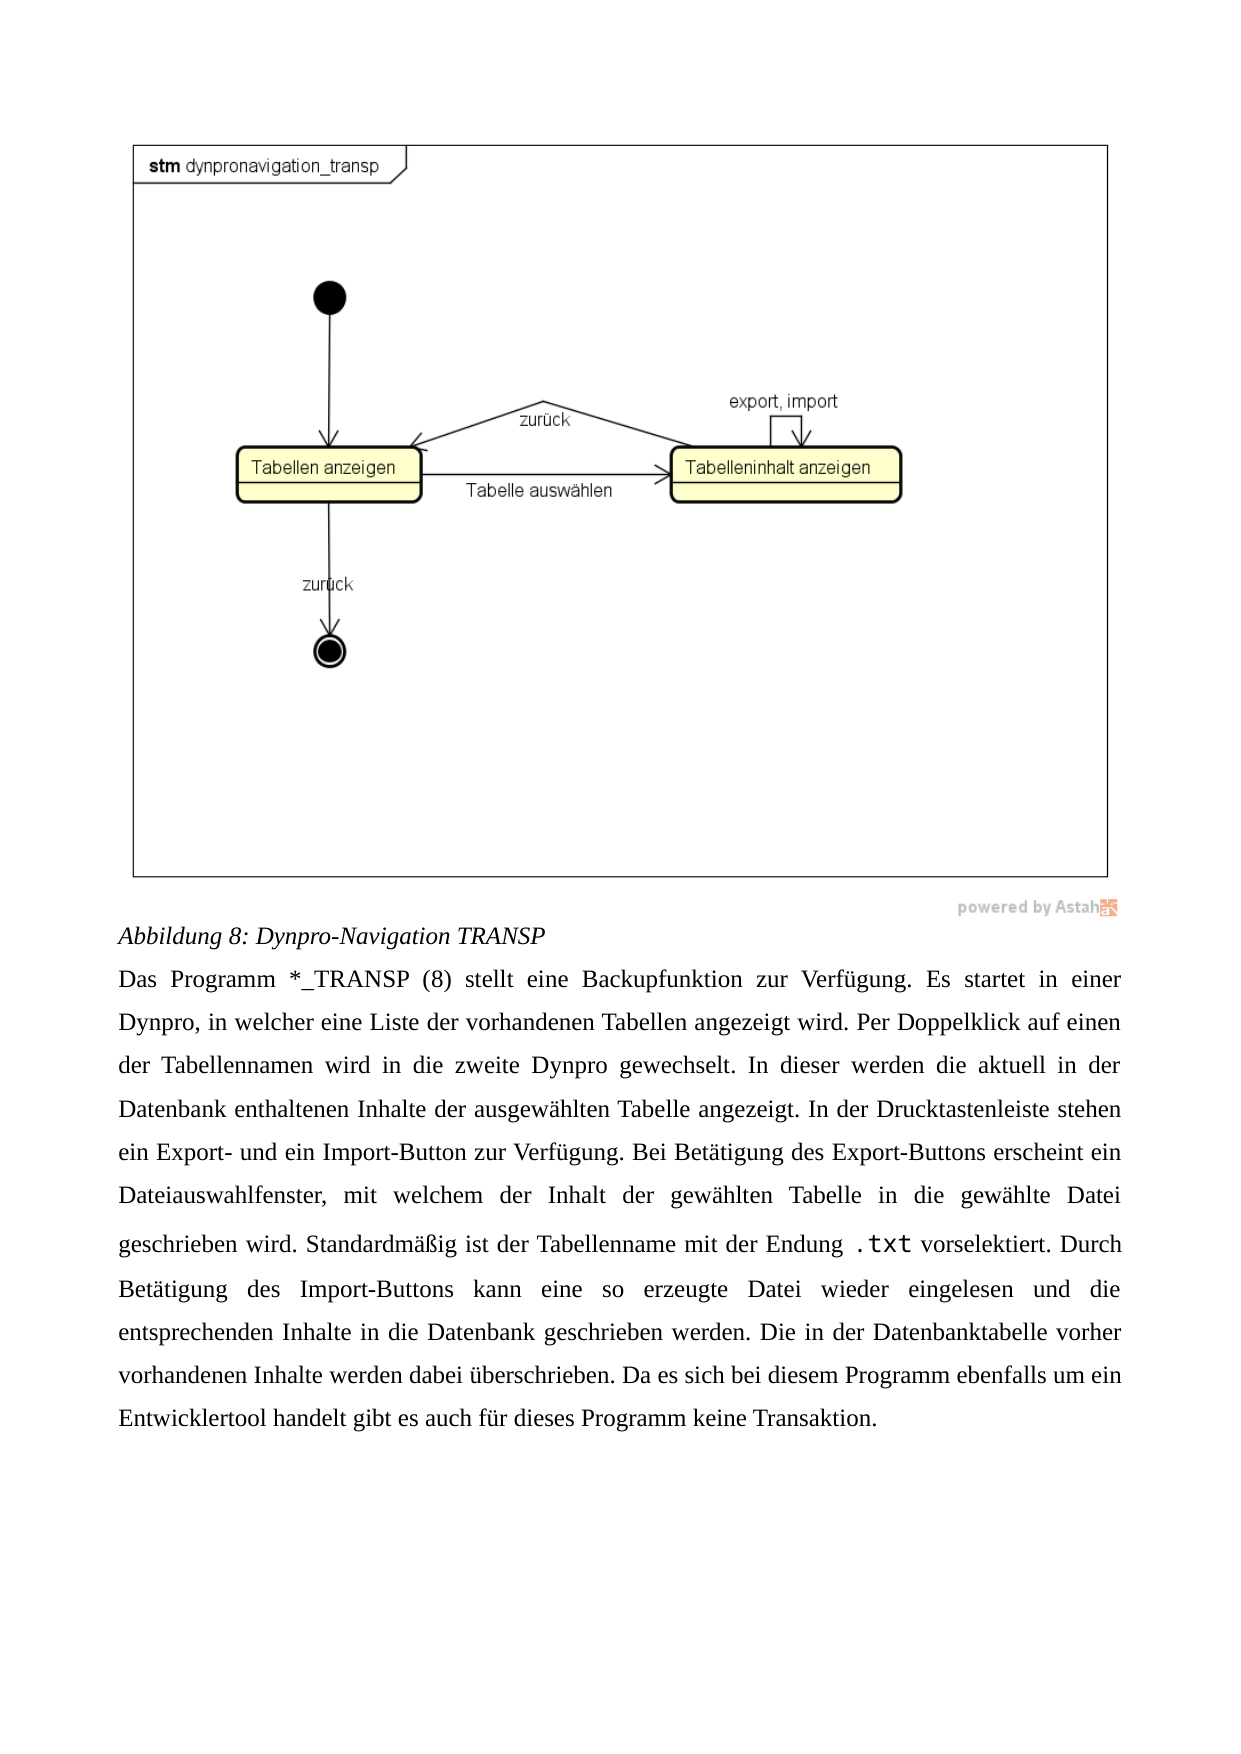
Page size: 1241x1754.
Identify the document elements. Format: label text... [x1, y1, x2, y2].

text Abbildung 8: Dynpro-Navigation TRANSP [118, 922, 1122, 950]
picture [118, 130, 1123, 922]
text Das Programm *_TRANSP (Abbildung 8) stellt eine Backupfunktion zur Verfügung. Es startet in einer Dynpro, in welcher eine Liste der vorhandenen Tabellen angezeigt wird. Per Doppelklick auf einen der Tabellennamen wird in die zweite Dynpro gewechselt. In dieser werden die aktuell in der Datenbank enthaltenen Inhalte der ausgewählten Tabelle angezeigt. In der Drucktastenleiste stehen ein Export- und ein Import-Button zur Verfügung. Bei Betätigung des Export-Buttons erscheint ein Dateiauswahlfenster, mit welchem der Inhalt der gewählten Tabelle in die gewählte Datei geschrieben wird. Standardmäßig ist der Tabellenname mit der Endung .txt vorselektiert. Durch Betätigung des Import-Buttons kann eine so erzeugte Datei wieder eingelesen und die entsprechenden Inhalte in die Datenbank geschrieben werden. Die in der Datenbanktabelle vorher vorhandenen Inhalte werden dabei überschrieben. Da es sich bei diesem Programm ebenfalls um ein Entwicklertool handelt gibt es auch für dieses Programm keine Transaktion. [118, 950, 1122, 1432]
